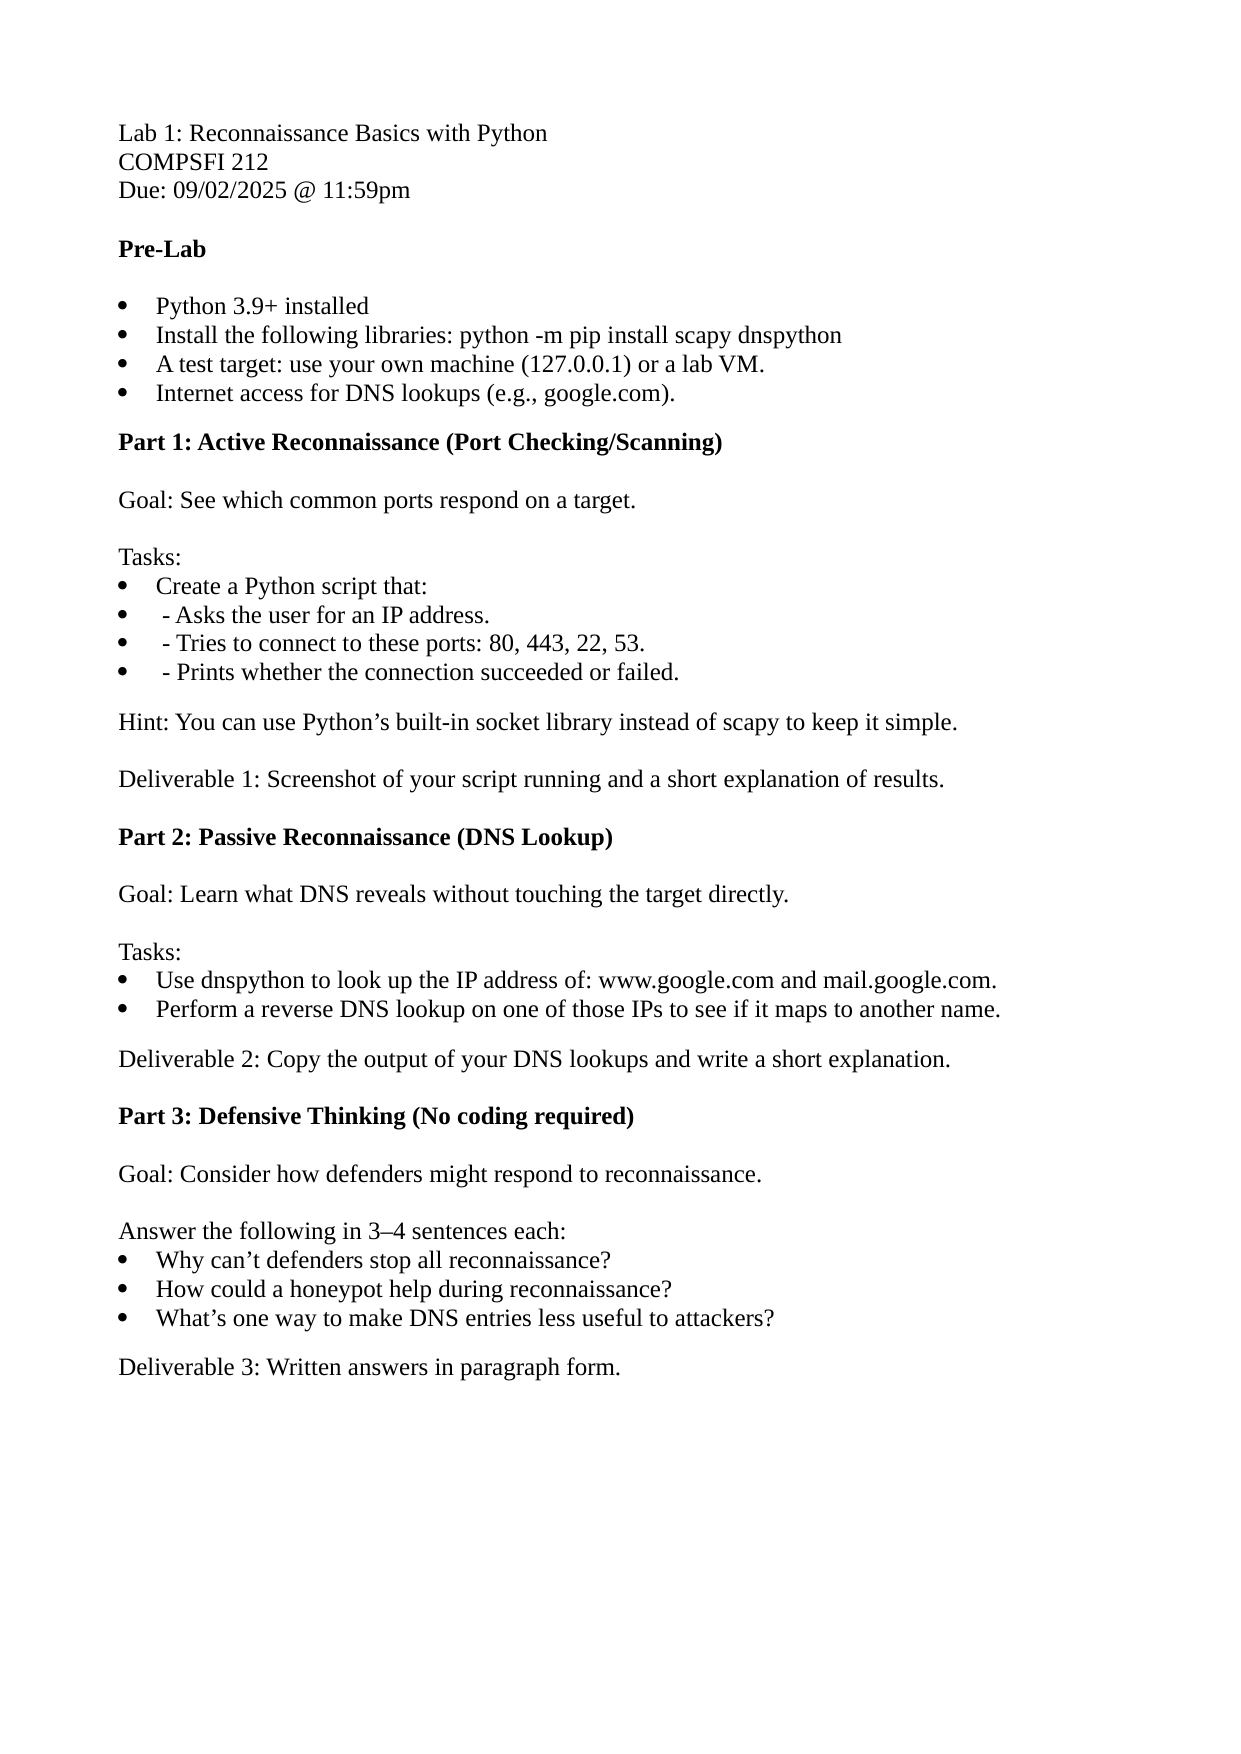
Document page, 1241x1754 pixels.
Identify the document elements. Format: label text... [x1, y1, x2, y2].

text Deliverable 3: Written answers in paragraph form. [118, 1352, 1122, 1381]
text Answer the following in 3–4 sentences each: [118, 1216, 1122, 1245]
list A test target: use your own machine (127.0.0.1) or a lab VM. [118, 349, 1122, 378]
text Part 2: Passive Reconnaissance (DNS Lookup) [118, 822, 1122, 851]
list Why can’t defenders stop all reconnaissance? [118, 1245, 1122, 1274]
text Tasks: [118, 542, 1122, 571]
text Deliverable 2: Copy the output of your DNS lookups and write a short explanation. [118, 1044, 1122, 1073]
list Use dnspython to look up the IP address of: www.google.com and mail.google.com. [118, 966, 1122, 994]
list Internet access for DNS lookups (e.g., google.com). [118, 378, 1122, 406]
list How could a honeypot help during reconnaissance? [118, 1274, 1122, 1303]
text Part 1: Active Reconnaissance (Port Checking/Scanning) [118, 427, 1122, 456]
text Deliverable 1: Screenshot of your script running and a short explanation of results. [118, 764, 1122, 793]
list - Tries to connect to these ports: 80, 443, 22, 53. [118, 628, 1122, 657]
text Goal: Consider how defenders might respond to reconnaissance. [118, 1159, 1122, 1188]
list Install the following libraries: python -m pip install scapy dnspython [118, 320, 1122, 349]
text Pre-Lab [118, 234, 1122, 263]
list - Prints whether the connection succeeded or failed. [118, 657, 1122, 686]
text Part 3: Defensive Thinking (No coding required) [118, 1101, 1122, 1130]
text Hint: You can use Python’s built-in socket library instead of scapy to keep it simple. [118, 707, 1122, 736]
text Goal: See which common ports respond on a target. [118, 485, 1122, 513]
list Perform a reverse DNS lookup on one of those IPs to see if it maps to another name. [118, 994, 1122, 1023]
list What’s one way to make DNS entries less useful to attackers? [118, 1303, 1122, 1331]
text Goal: Learn what DNS reveals without touching the target directly. [118, 879, 1122, 908]
list - Asks the user for an IP address. [118, 600, 1122, 628]
text Tasks: [118, 937, 1122, 966]
list Python 3.9+ installed [118, 291, 1122, 320]
list Create a Python script that: [118, 571, 1122, 600]
